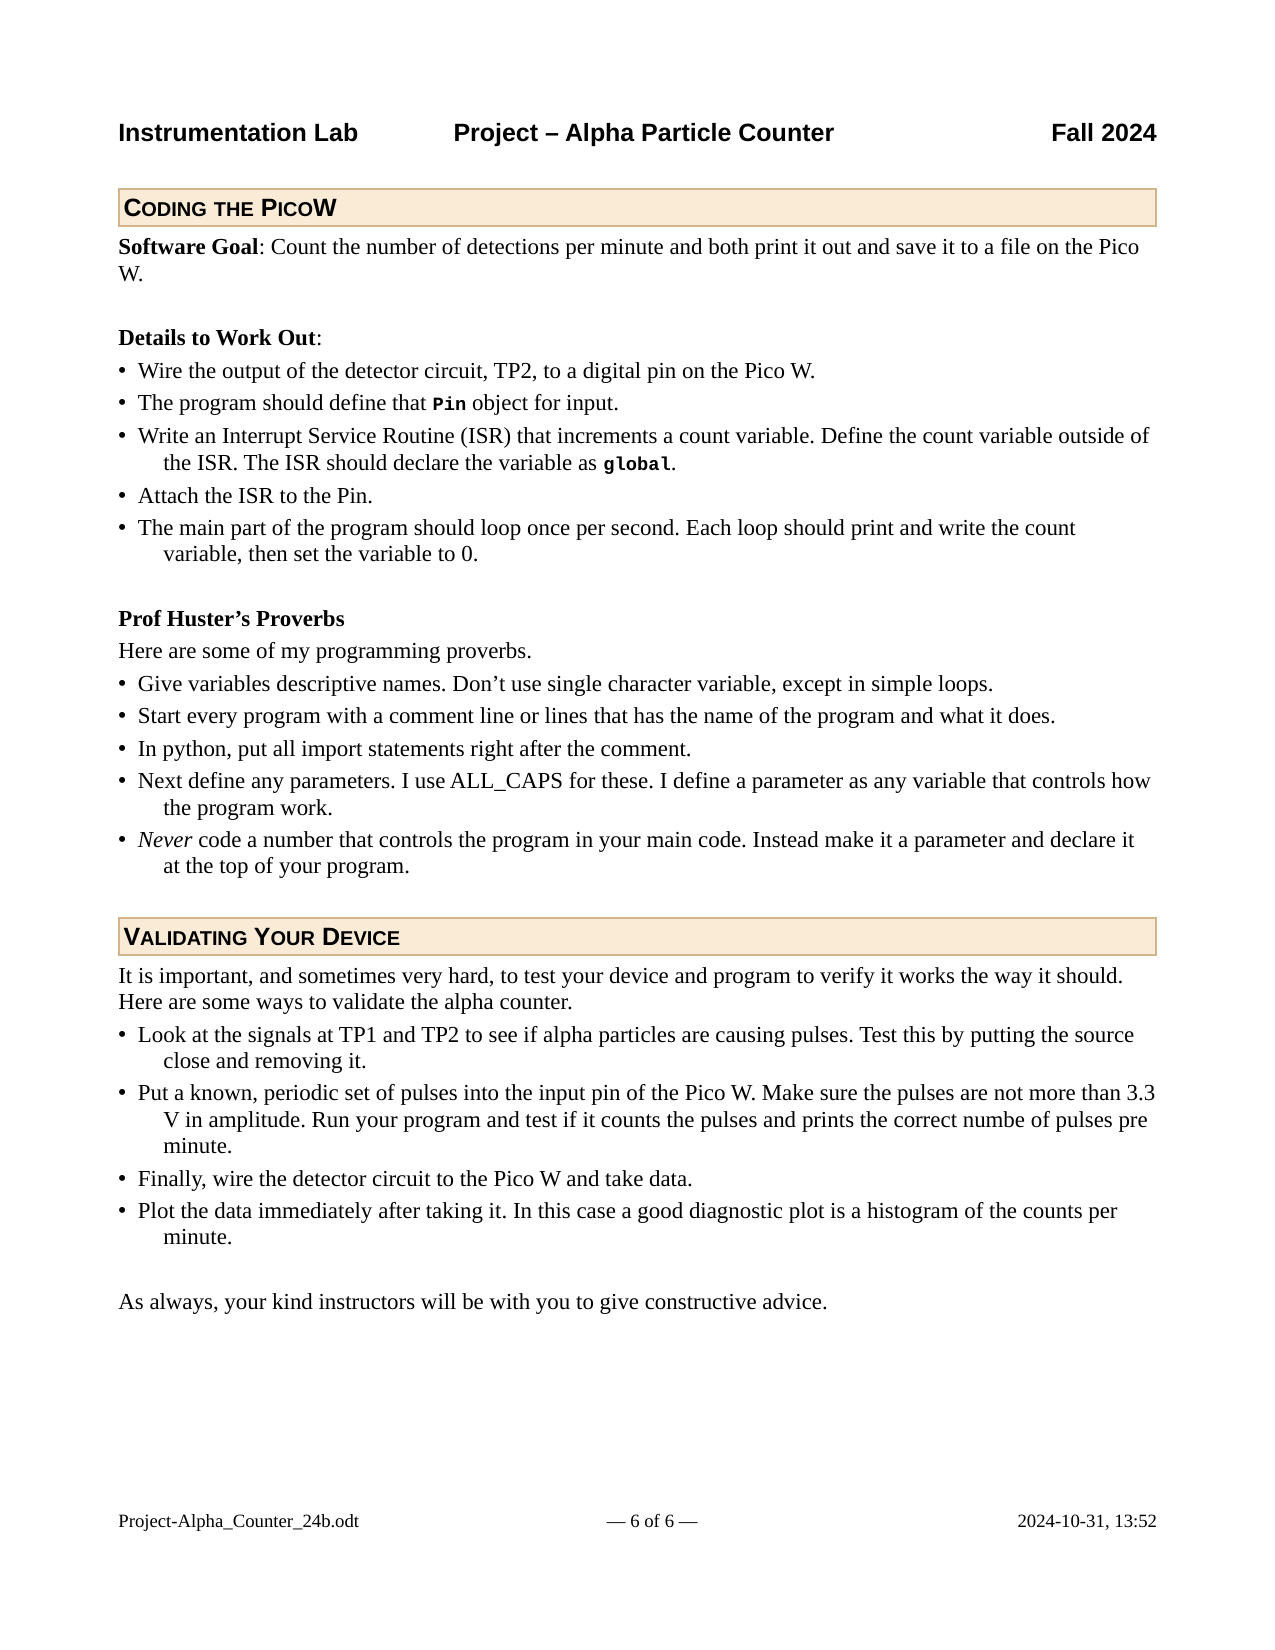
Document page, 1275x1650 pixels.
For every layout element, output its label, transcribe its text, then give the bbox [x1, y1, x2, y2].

list Give variables descriptive names. Don’t use single character variable, except in simple loops. [118, 670, 1157, 696]
text Prof Huster’s Proverbs [118, 605, 1157, 632]
list Next define any parameters. I use ALL_CAPS for these. I define a parameter as any variable that controls how the program work. [118, 767, 1157, 820]
list Wire the output of the detector circuit, TP2, to a digital pin on the Pico W. [118, 357, 1157, 383]
list Look at the signals at TP1 and TP2 to see if alpha particles are causing pulses. Test this by putting the source close and removing it. [118, 1021, 1157, 1073]
list Start every program with a comment line or lines that has the name of the program and what it does. [118, 702, 1157, 729]
list The program should define that Pin object for input. [118, 389, 1157, 416]
list Write an Interrupt Service Routine (ISR) that increments a count variable. Define the count variable outside of the ISR. The ISR should declare the variable as global. [118, 422, 1157, 476]
list Never code a number that controls the program in your main code. Instead make it a parameter and declare it at the top of your program. [118, 826, 1157, 879]
list Attach the ISR to the Pin. [118, 482, 1157, 508]
list Plot the data immediately after taking it. In this case a good diagnostic plot is a histogram of the counts per minute. [118, 1197, 1157, 1250]
subtitle Coding the PicoW [120, 190, 1155, 225]
text As always, your kind instructors will be with you to give constructive advice. [118, 1288, 1157, 1314]
text Software Goal: Count the number of detections per minute and both print it out and save it to a file on the Pico W. [118, 233, 1157, 286]
list Finally, wire the detector circuit to the Pico W and take data. [118, 1164, 1157, 1191]
text Here are some of my programming proverbs. [118, 638, 1157, 664]
text Details to Work Out: [118, 324, 1157, 351]
list In python, put all import statements right after the comment. [118, 735, 1157, 761]
subtitle Validating Your Device [120, 919, 1155, 954]
list Put a known, periodic set of pulses into the input pin of the Pico W. Make sure the pulses are not more than 3.3 V in amplitude. Run your program and test if it counts the pulses and prints the correct numbe of pulses pre minute. [118, 1079, 1157, 1158]
text It is important, and sometimes very hard, to test your device and program to verify it works the way it should. Here are some ways to validate the alpha counter. [118, 962, 1157, 1015]
list The main part of the program should loop once per second. Each loop should print and write the count variable, then set the variable to 0. [118, 514, 1157, 567]
